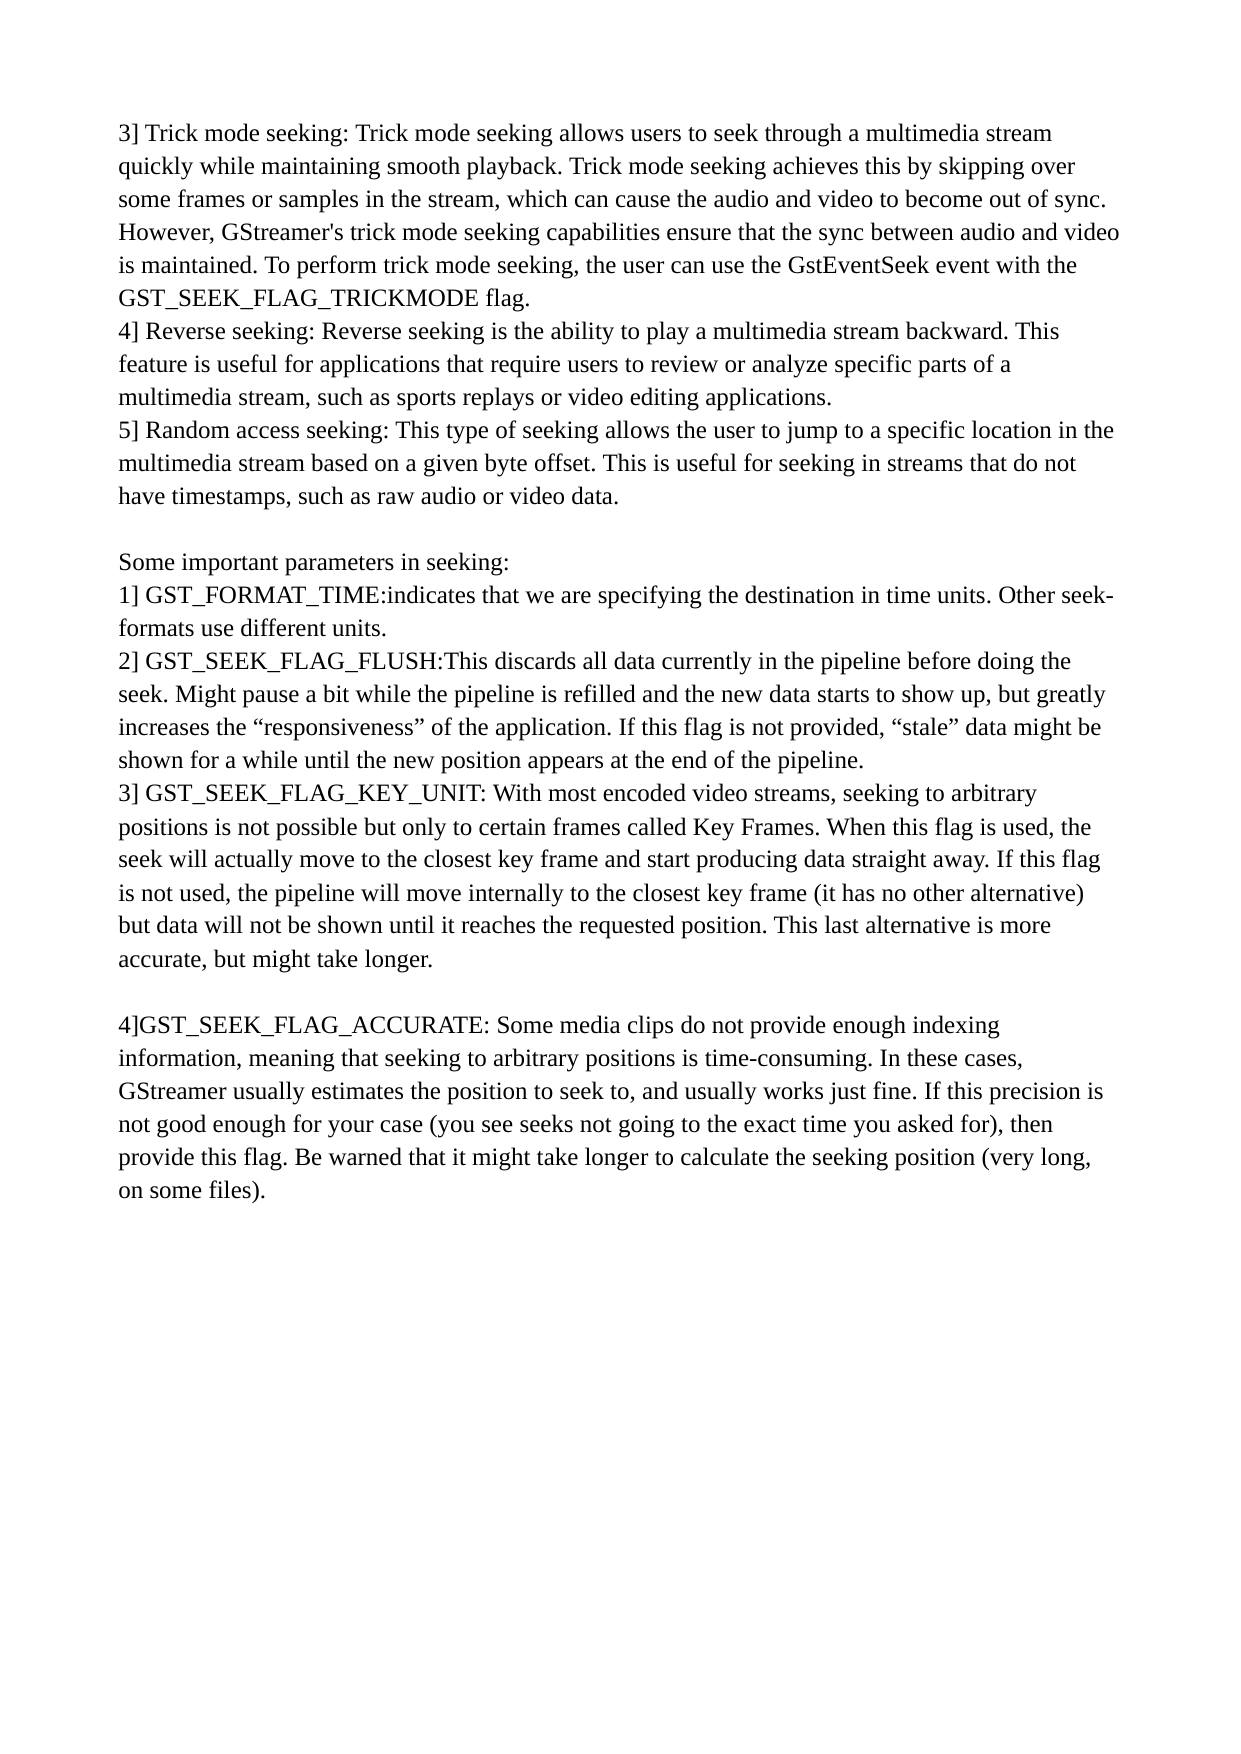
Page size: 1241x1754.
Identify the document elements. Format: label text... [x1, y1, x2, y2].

text 3] Trick mode seeking: Trick mode seeking allows users to seek through a multimedia stream quickly while maintaining smooth playback. Trick mode seeking achieves this by skipping over some frames or samples in the stream, which can cause the audio and video to become out of sync. However, GStreamer's trick mode seeking capabilities ensure that the sync between audio and video is maintained. To perform trick mode seeking, the user can use the GstEventSeek event with the GST_SEEK_FLAG_TRICKMODE flag. [118, 118, 1122, 312]
text 5] Random access seeking: This type of seeking allows the user to jump to a specific location in the multimedia stream based on a given byte offset. This is useful for seeking in streams that do not have timestamps, such as raw audio or video data. [118, 415, 1122, 510]
text 4]GST_SEEK_FLAG_ACCURATE: Some media clips do not provide enough indexing information, meaning that seeking to arbitrary positions is time-consuming. In these cases, GStreamer usually estimates the position to seek to, and usually works just fine. If this precision is not good enough for your case (you see seeks not going to the exact time you asked for), then provide this flag. Be warned that it might take longer to calculate the seeking position (very long, on some files). [118, 1010, 1122, 1203]
text Some important parameters in seeking: [118, 514, 1122, 576]
text 4] Reverse seeking: Reverse seeking is the ability to play a multimedia stream backward. This feature is useful for applications that require users to review or analyze specific parts of a multimedia stream, such as sports replays or video editing applications. [118, 316, 1122, 411]
text 3] GST_SEEK_FLAG_KEY_UNIT: With most encoded video streams, seeking to arbitrary positions is not possible but only to certain frames called Key Frames. When this flag is used, the seek will actually move to the closest key frame and start producing data straight away. If this flag is not used, the pipeline will move internally to the closest key frame (it has no other alternative) but data will not be shown until it reaches the requested position. This last alternative is more accurate, but might take longer. [118, 778, 1122, 1005]
text 2] GST_SEEK_FLAG_FLUSH:This discards all data currently in the pipeline before doing the seek. Might pause a bit while the pipeline is refilled and the new data starts to show up, but greatly increases the “responsiveness” of the application. If this flag is not provided, “stale” data might be shown for a while until the new position appears at the end of the pipeline. [118, 646, 1122, 774]
text 1] GST_FORMAT_TIME:indicates that we are specifying the destination in time units. Other seek-formats use different units. [118, 580, 1122, 642]
